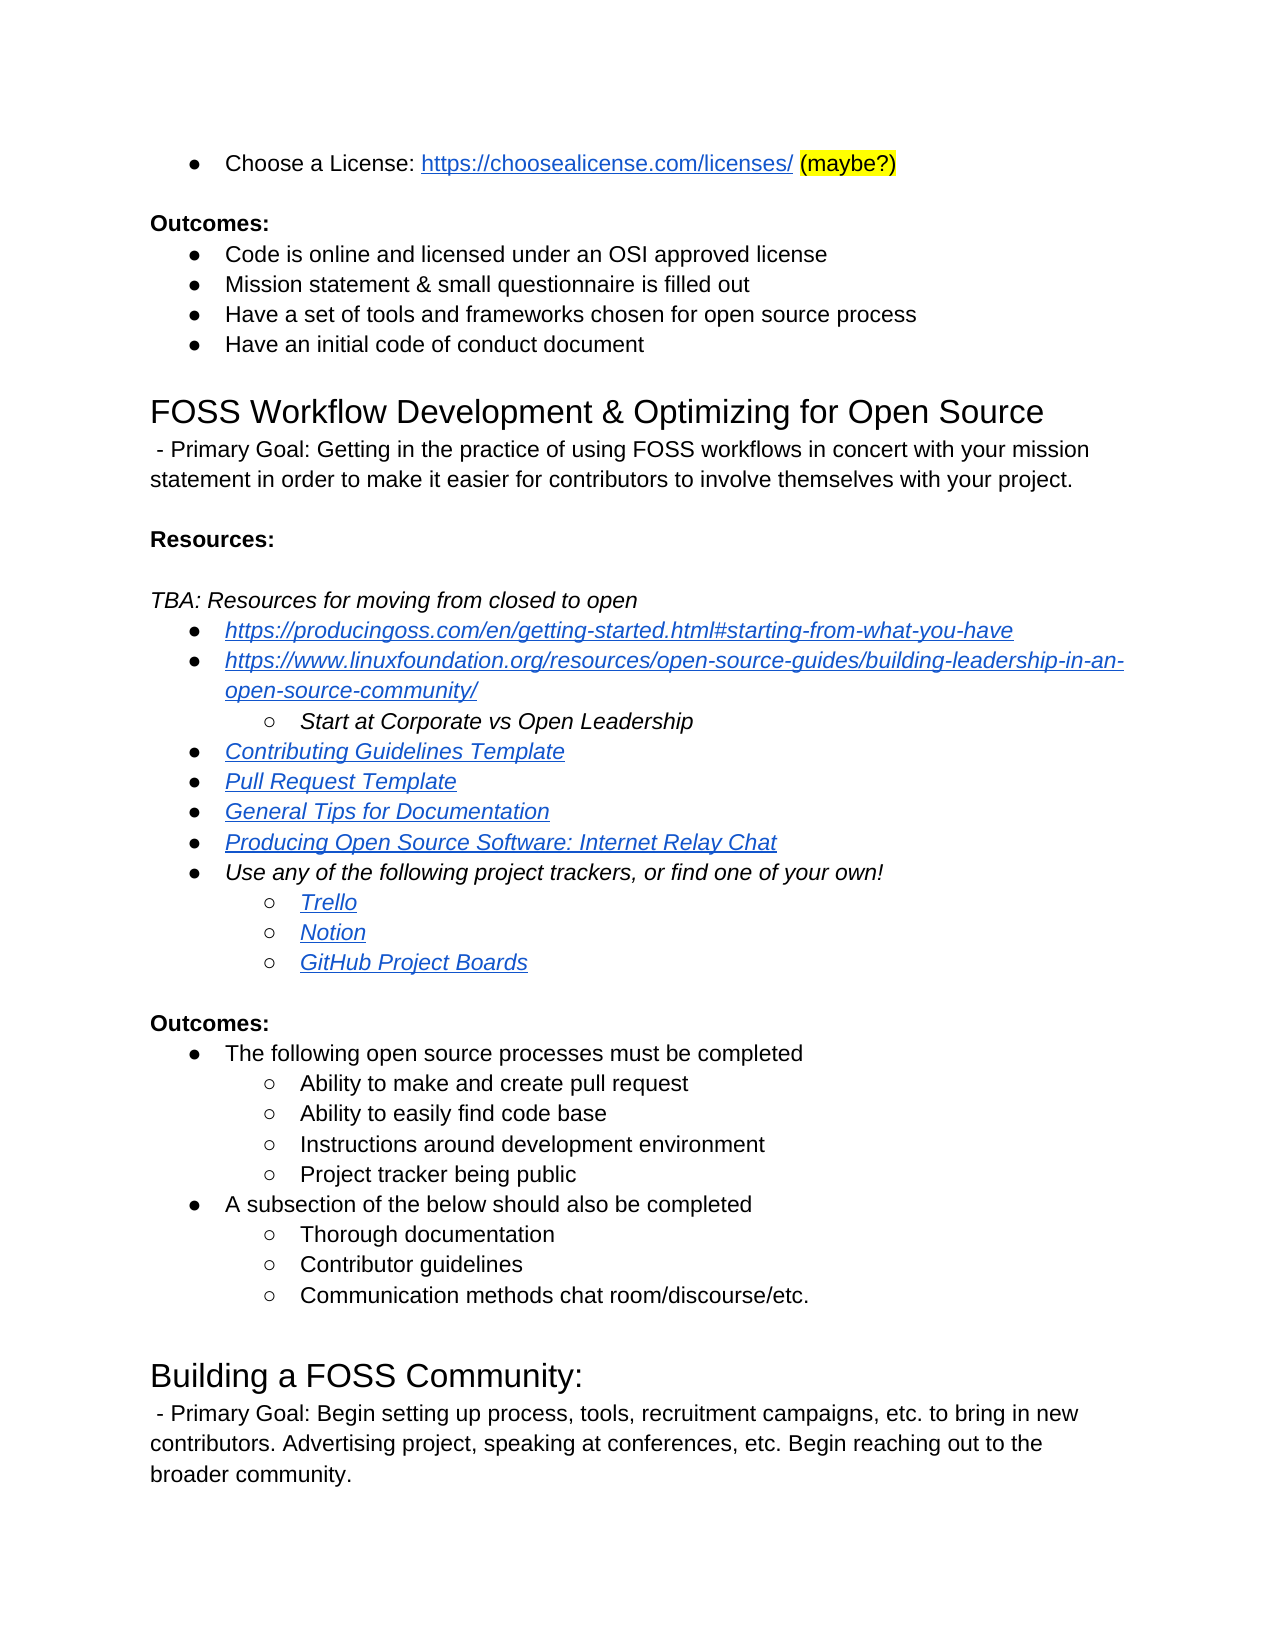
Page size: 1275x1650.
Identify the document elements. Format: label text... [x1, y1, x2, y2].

list A subsection of the below should also be completed [187, 1191, 1125, 1217]
text FOSS Workflow Development & Optimizing for Open Source [150, 392, 1125, 430]
list Pull Request Template [187, 768, 1125, 794]
list Project tracker being public [262, 1161, 1125, 1187]
list Have a set of tools and frameworks chosen for open source process [187, 301, 1125, 327]
list https://www.linuxfoundation.org/resources/open-source-guides/building-leadership-in-an-open-source-community/ [187, 647, 1125, 704]
list Start at Corporate vs Open Leadership [262, 708, 1125, 734]
list Thorough documentation [262, 1221, 1125, 1248]
text - Primary Goal: Getting in the practice of using FOSS workflows in concert with your mission statement in order to make it easier for contributors to involve themselves with your project. [150, 436, 1125, 492]
text - Primary Goal: Begin setting up process, tools, recruitment campaigns, etc. to bring in new contributors. Advertising project, speaking at conferences, etc. Begin reaching out to the broader community. [150, 1400, 1125, 1487]
list Contributing Guidelines Template [187, 738, 1125, 764]
list The following open source processes must be completed [187, 1040, 1125, 1066]
list Choose a License: https://choosealicense.com/licenses/ (maybe?) [187, 150, 1125, 176]
list Notion [262, 919, 1125, 946]
text Resources: [150, 526, 1125, 553]
text Outcomes: [150, 1010, 1125, 1036]
list Producing Open Source Software: Internet Relay Chat [187, 828, 1125, 855]
text Outcomes: [150, 210, 1125, 237]
list Contributor guidelines [262, 1251, 1125, 1278]
list Have an initial code of conduct document [187, 331, 1125, 358]
list Communication methods chat room/discourse/etc. [262, 1282, 1125, 1308]
text TBA: Resources for moving from closed to open [150, 587, 1125, 613]
list Use any of the following project trackers, or find one of your own! [187, 859, 1125, 885]
list Instructions around development environment [262, 1131, 1125, 1157]
list Trello [262, 889, 1125, 915]
list Code is online and licensed under an OSI approved license [187, 241, 1125, 267]
list GitHub Project Boards [262, 949, 1125, 976]
list Ability to easily find code base [262, 1100, 1125, 1127]
list General Tips for Documentation [187, 798, 1125, 825]
list Ability to make and create pull request [262, 1070, 1125, 1097]
text Building a FOSS Community: [150, 1356, 1125, 1394]
list Mission statement & small questionnaire is filled out [187, 271, 1125, 297]
list https://producingoss.com/en/getting-started.html#starting-from-what-you-have [187, 617, 1125, 643]
